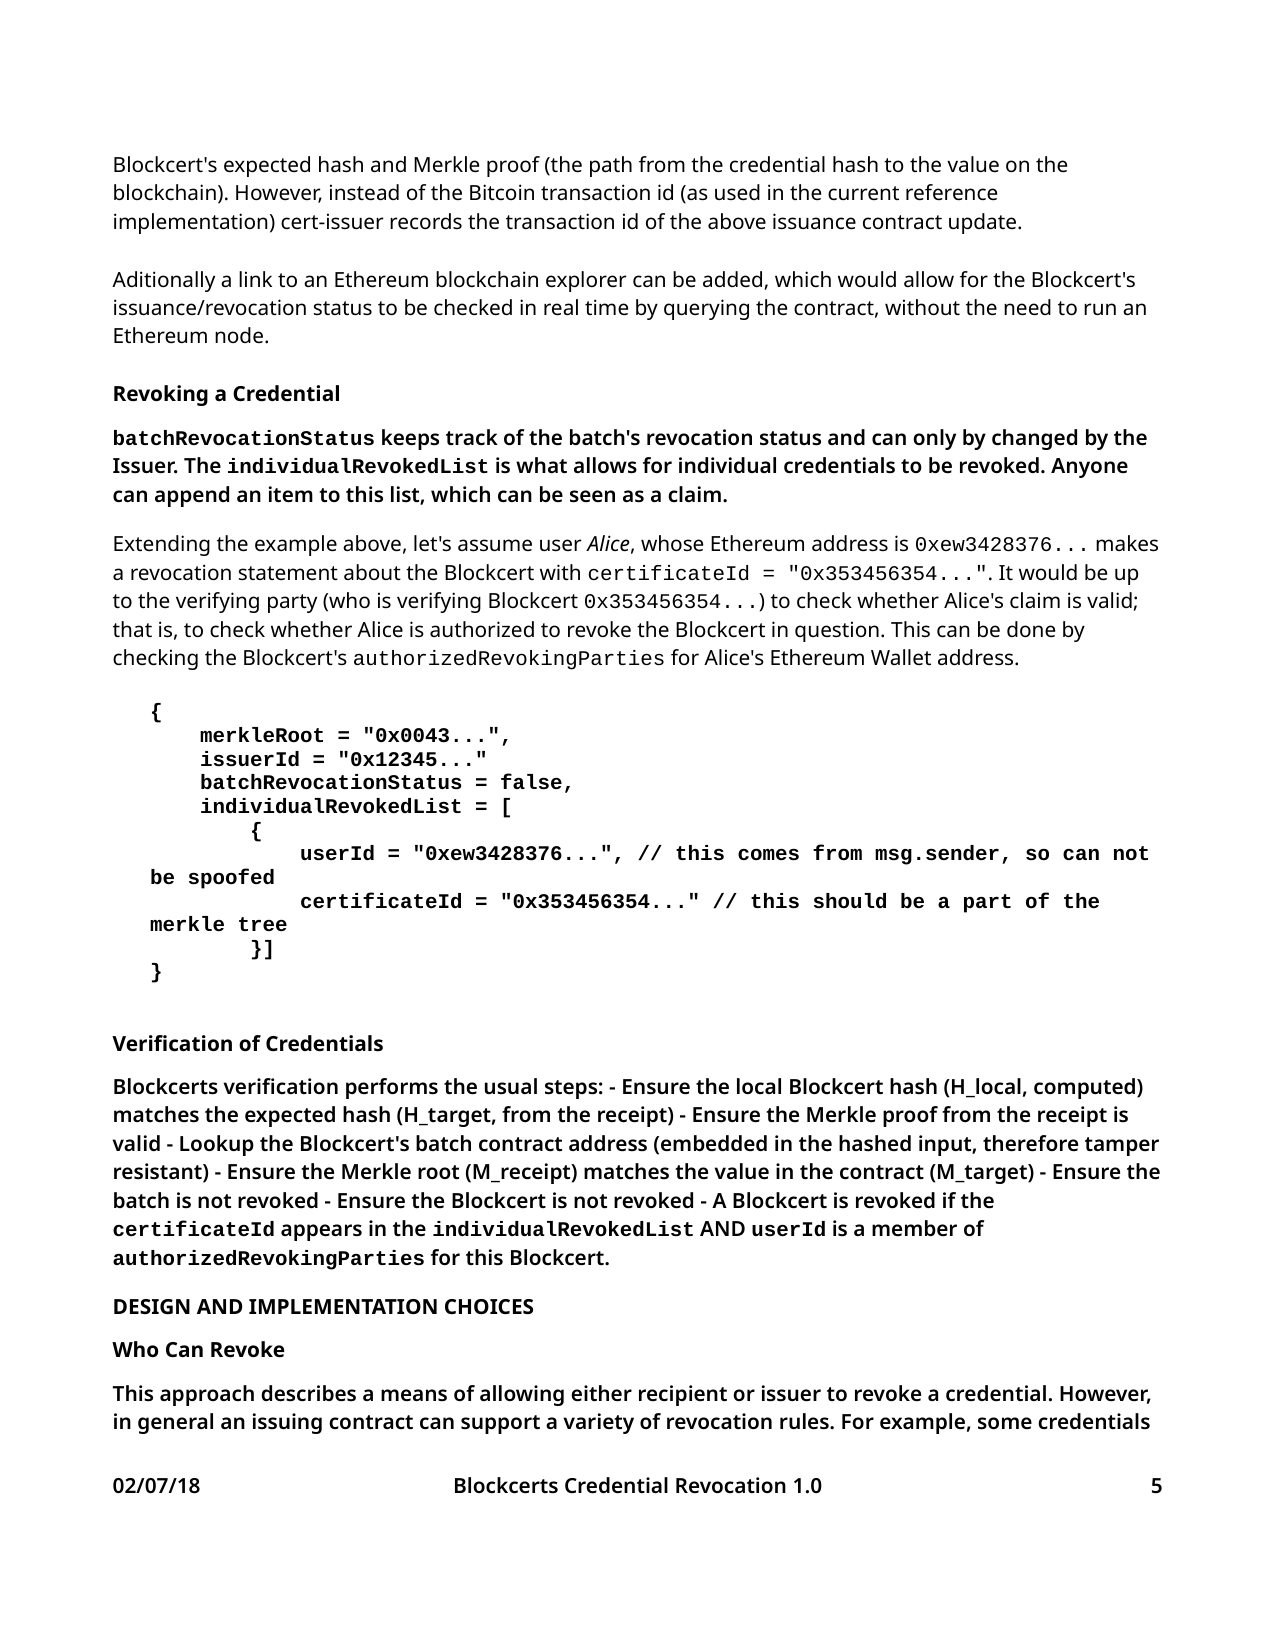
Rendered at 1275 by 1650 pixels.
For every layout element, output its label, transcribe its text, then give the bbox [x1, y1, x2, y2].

text } [150, 962, 1162, 985]
text { [150, 820, 1162, 843]
text Blockcerts verification performs the usual steps: - Ensure the local Blockcert hash (H_local, computed) matches the expected hash (H_target, from the receipt) - Ensure the Merkle proof from the receipt is valid - Lookup the Blockcert's batch contract address (embedded in the hashed input, therefore tamper resistant) - Ensure the Merkle root (M_receipt) matches the value in the contract (M_target) - Ensure the batch is not revoked - Ensure the Blockcert is not revoked - A Blockcert is revoked if the certificateId appears in the individualRevokedList AND userId is a member of authorizedRevokingParties for this Blockcert. [112, 1072, 1162, 1271]
subtitle Revoking a Credential [112, 379, 1162, 408]
text batchRevocationStatus = false, [150, 772, 1162, 796]
text Extending the example above, let's assume user Alice, whose Ethereum address is 0xew3428376... makes a revocation statement about the Blockcert with certificateId = "0x353456354...". It would be up to the verifying party (who is verifying Blockcert 0x353456354...) to check whether Alice's claim is valid; that is, to check whether Alice is authorized to revoke the Blockcert in question. This can be done by checking the Blockcert's authorizedRevokingParties for Alice's Ethereum Wallet address. [112, 529, 1162, 672]
subtitle Who Can Revoke [112, 1336, 1162, 1364]
text Blockcert's expected hash and Merkle proof (the path from the credential hash to the value on the blockchain). However, instead of the Bitcoin transaction id (as used in the current reference implementation) cert-issuer records the transaction id of the above issuance contract update. [112, 150, 1162, 235]
text merkleRoot = "0x0043...", [150, 725, 1162, 749]
subtitle Design and Implementation Choices [112, 1292, 1162, 1321]
subtitle Verification of Credentials [112, 1029, 1162, 1057]
text }] [150, 938, 1162, 962]
text issuerId = "0x12345..." [150, 749, 1162, 772]
text certificateId = "0x353456354..." // this should be a part of the merkle tree [150, 891, 1162, 938]
text userId = "0xew3428376...", // this comes from msg.sender, so can not be spoofed [150, 843, 1162, 891]
text Aditionally a link to an Ethereum blockchain explorer can be added, which would allow for the Blockcert's issuance/revocation status to be checked in real time by querying the contract, without the need to run an Ethereum node. [112, 265, 1162, 350]
text batchRevocationStatus keeps track of the batch's revocation status and can only by changed by the Issuer. The individualRevokedList is what allows for individual credentials to be revoked. Anyone can append an item to this list, which can be seen as a claim. [112, 423, 1162, 508]
text { [150, 701, 1162, 725]
text This approach describes a means of allowing either recipient or issuer to revoke a credential. However, in general an issuing contract can support a variety of revocation rules. For example, some credentials [112, 1379, 1162, 1436]
text individualRevokedList = [ [150, 796, 1162, 820]
